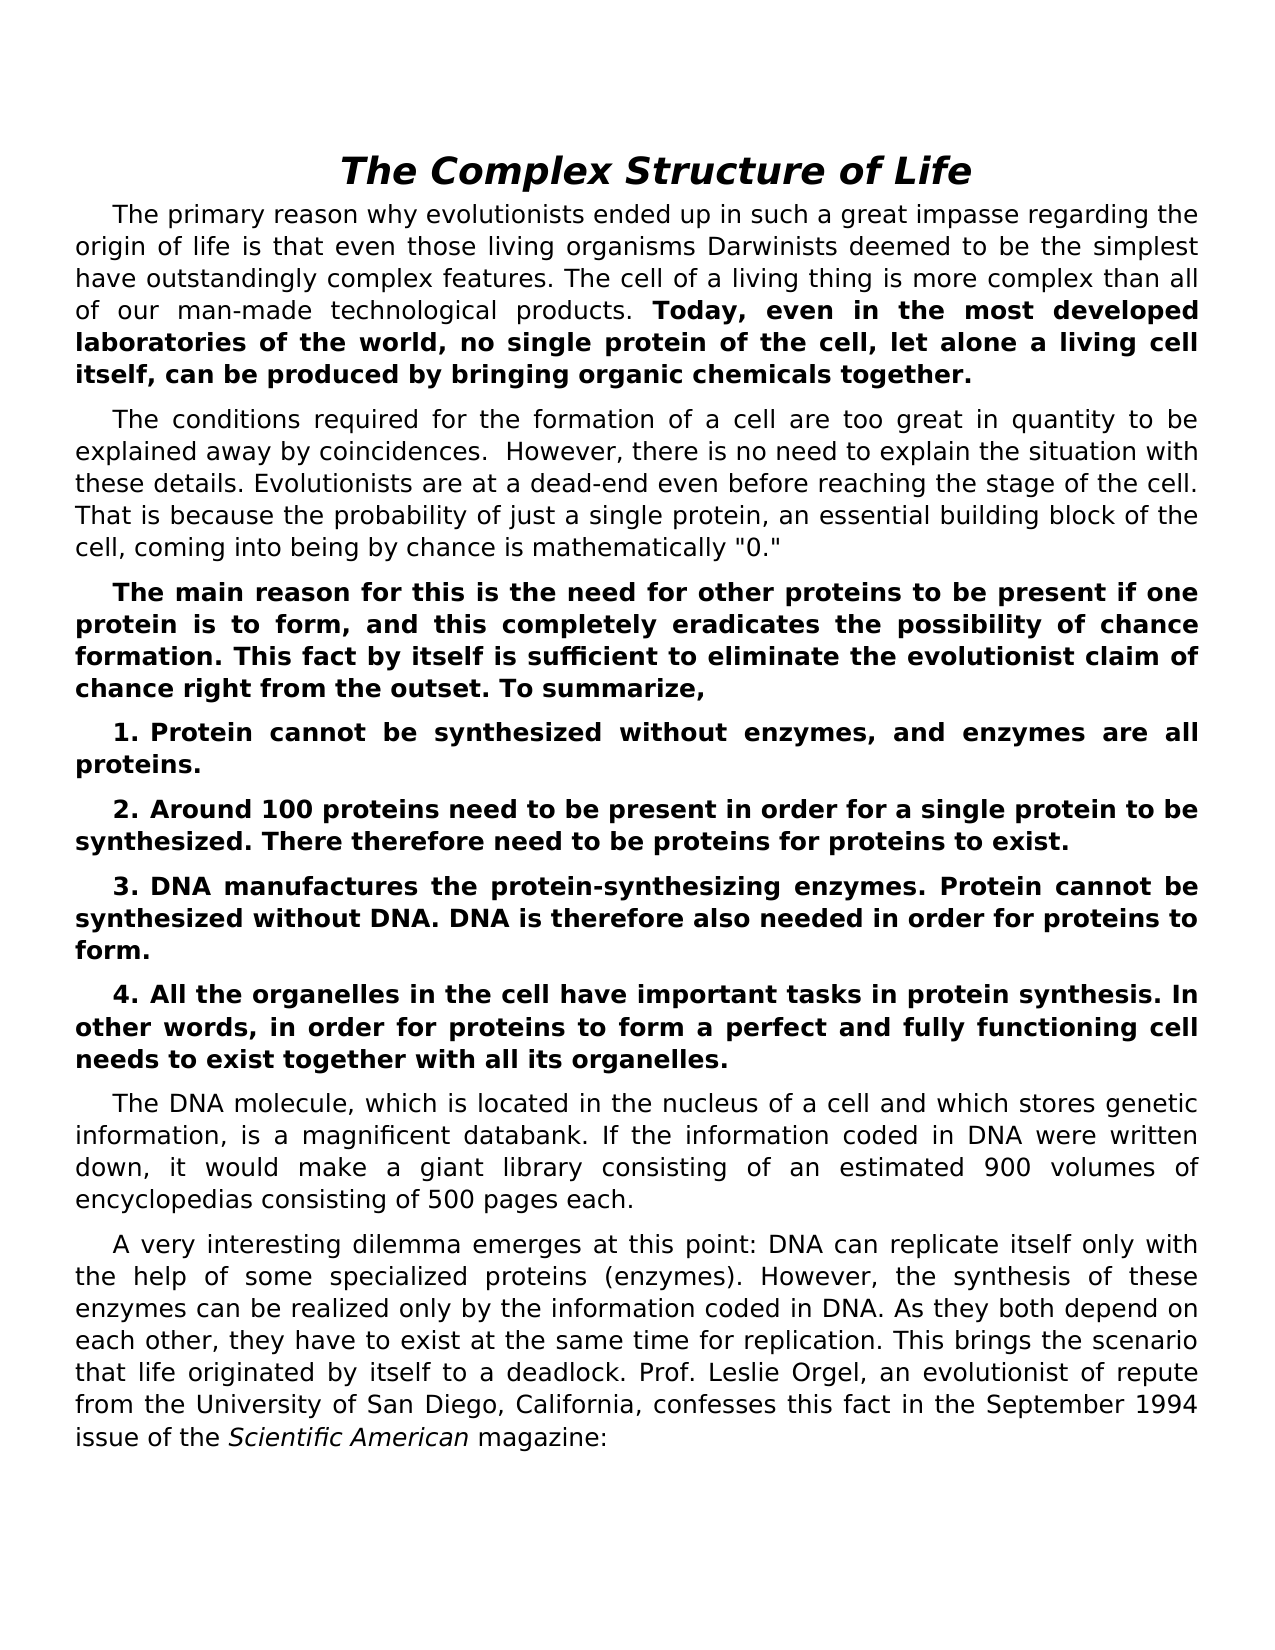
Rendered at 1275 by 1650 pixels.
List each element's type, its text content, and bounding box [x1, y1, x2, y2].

text A very interesting dilemma emerges at this point: DNA can replicate itself only with the help of some specialized proteins (enzymes). However, the synthesis of these enzymes can be realized only by the information coded in DNA. As they both depend on each other, they have to exist at the same time for replication. This brings the scenario that life originated by itself to a deadlock. Prof. Leslie Orgel, an evolutionist of repute from the University of San Diego, California, confesses this fact in the September 1994 issue of the Scientific American magazine: [75, 1230, 1200, 1452]
text 1. Protein cannot be synthesized without enzymes, and enzymes are all proteins. [75, 719, 1200, 780]
text 2. Around 100 proteins need to be present in order for a single protein to be synthesized. There therefore need to be proteins for proteins to exist. [75, 795, 1200, 857]
text 3. DNA manufactures the protein-synthesizing enzymes. Protein cannot be synthesized without DNA. DNA is therefore also needed in order for proteins to form. [75, 872, 1200, 965]
text 4. All the organelles in the cell have important tasks in protein synthesis. In other words, in order for proteins to form a perfect and fully functioning cell needs to exist together with all its organelles. [75, 981, 1200, 1074]
subtitle The Complex Structure of Life [112, 150, 1200, 194]
text The primary reason why evolutionists ended up in such a great impasse regarding the origin of life is that even those living organisms Darwinists deemed to be the simplest have outstandingly complex features. The cell of a living thing is more complex than all of our man-made technological products. Today, even in the most developed laboratories of the world, no single protein of the cell, let alone a living cell itself, can be produced by bringing organic chemicals together. [75, 200, 1200, 389]
text The conditions required for the formation of a cell are too great in quantity to be explained away by coincidences. However, there is no need to explain the situation with these details. Evolutionists are at a dead-end even before reaching the stage of the cell. That is because the probability of just a single protein, an essential building block of the cell, coming into being by chance is mathematically "0." [75, 405, 1200, 562]
text The DNA molecule, which is located in the nucleus of a cell and which stores genetic information, is a magnificent databank. If the information coded in DNA were written down, it would make a giant library consisting of an estimated 900 volumes of encyclopedias consisting of 500 pages each. [75, 1089, 1200, 1215]
text The main reason for this is the need for other proteins to be present if one protein is to form, and this completely eradicates the possibility of chance formation. This fact by itself is sufficient to eliminate the evolutionist claim of chance right from the outset. To summarize, [75, 578, 1200, 703]
